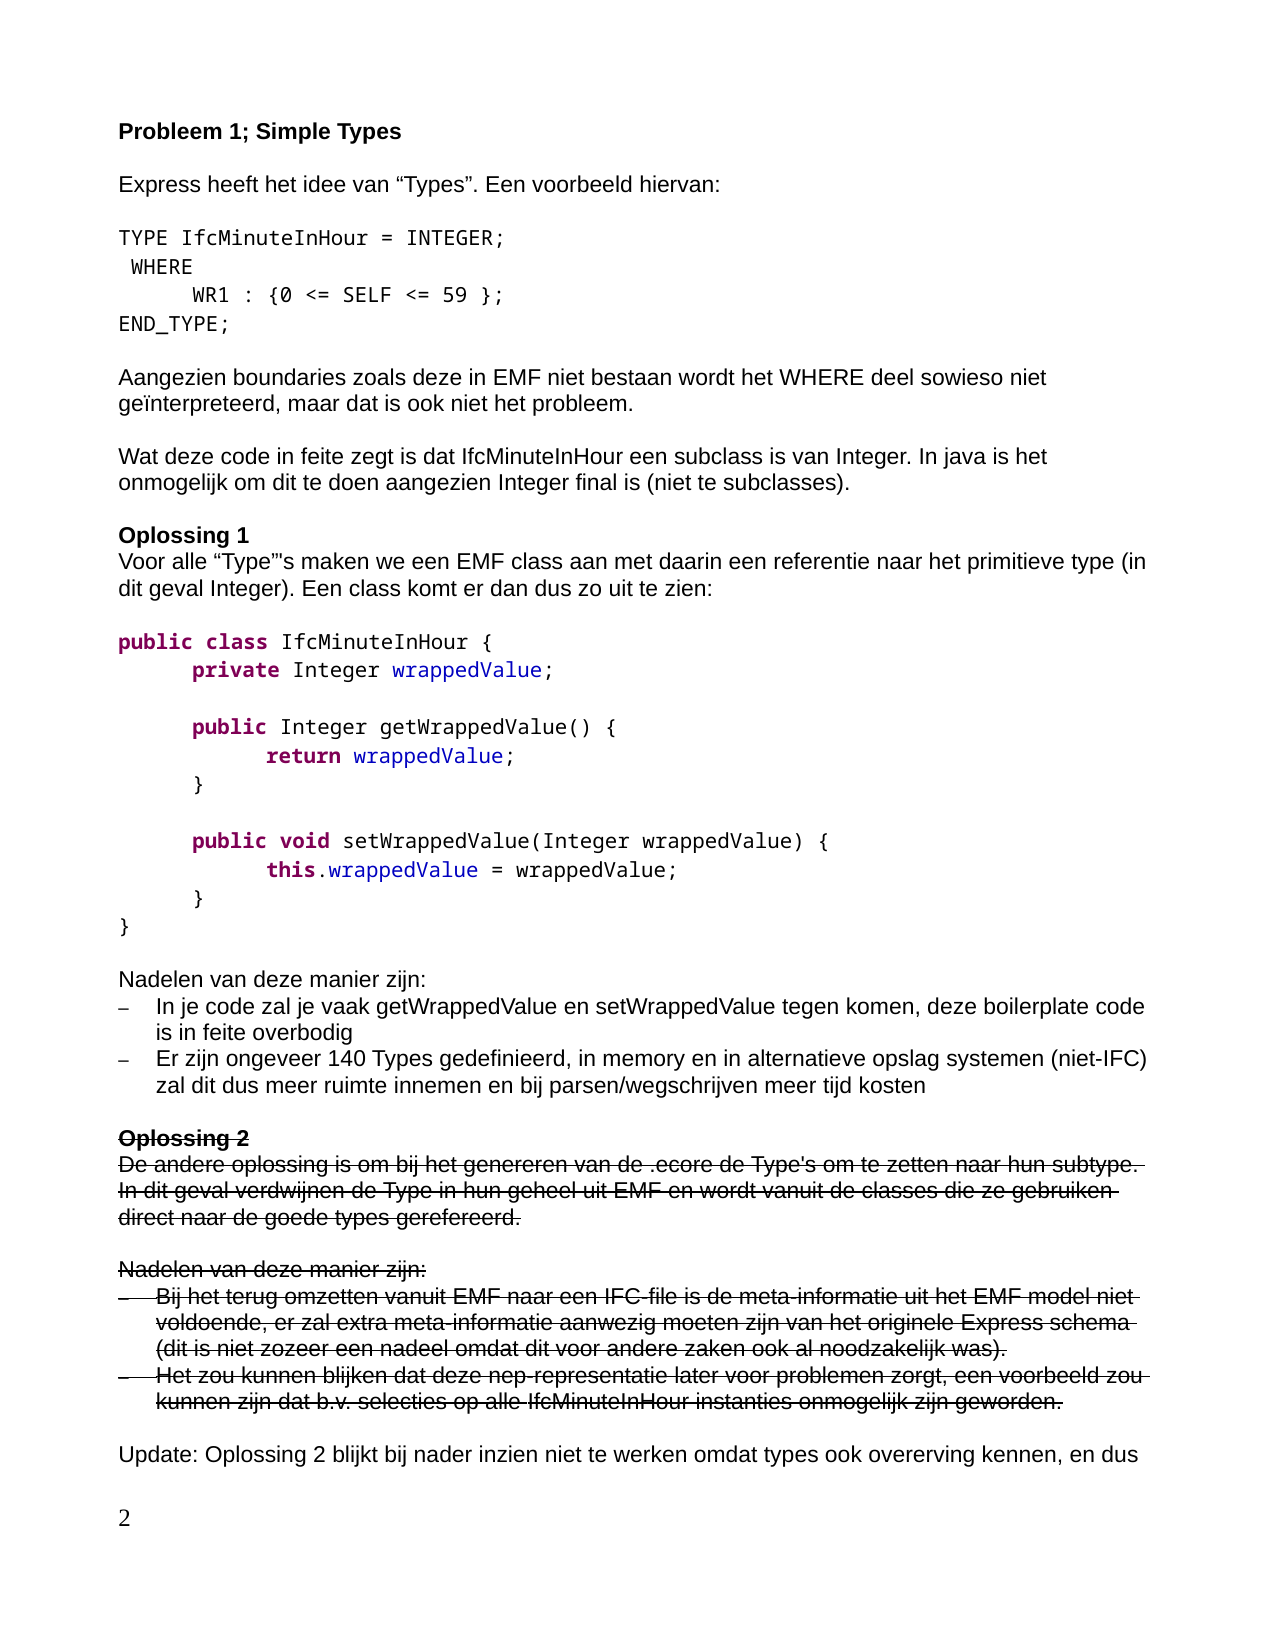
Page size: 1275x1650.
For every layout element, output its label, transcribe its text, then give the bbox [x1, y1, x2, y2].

text Nadelen van deze manier zijn: [118, 966, 1157, 993]
text Probleem 1; Simple Types [118, 118, 1157, 144]
text Wat deze code in feite zegt is dat IfcMinuteInHour een subclass is van Integer. In java is het onmogelijk om dit te doen aangezien Integer final is (niet te subclasses). [118, 443, 1157, 495]
text Oplossing 2 [118, 1124, 1157, 1151]
text WHERE [118, 252, 1157, 280]
text } [118, 769, 1157, 798]
text Voor alle “Type”'s maken we een EMF class aan met daarin een referentie naar het primitieve type (in dit geval Integer). Een class komt er dan dus zo uit te zien: [118, 548, 1157, 601]
text Update: Oplossing 2 blijkt bij nader inzien niet te werken omdat types ook overerving kennen, en dus [118, 1441, 1157, 1467]
list Er zijn ongeveer 140 Types gedefinieerd, in memory en in alternatieve opslag systemen (niet-IFC) zal dit dus meer ruimte innemen en bij parsen/wegschrijven meer tijd kosten [118, 1045, 1157, 1098]
text TYPE IfcMinuteInHour = INTEGER; [118, 223, 1157, 252]
text Express heeft het idee van “Types”. Een voorbeeld hiervan: [118, 171, 1157, 197]
text return wrappedValue; [118, 741, 1157, 769]
list In je code zal je vaak getWrappedValue en setWrappedValue tegen komen, deze boilerplate code is in feite overbodig [118, 993, 1157, 1045]
text Oplossing 1 [118, 522, 1157, 548]
text Nadelen van deze manier zijn: [118, 1256, 1157, 1283]
text Aangezien boundaries zoals deze in EMF niet bestaan wordt het WHERE deel sowieso niet geïnterpreteerd, maar dat is ook niet het probleem. [118, 364, 1157, 416]
text De andere oplossing is om bij het genereren van de .ecore de Type's om te zetten naar hun subtype. In dit geval verdwijnen de Type in hun geheel uit EMF en wordt vanuit de classes die ze gebruiken direct naar de goede types gerefereerd. [118, 1151, 1157, 1230]
text this.wrappedValue = wrappedValue; [118, 855, 1157, 883]
text public void setWrappedValue(Integer wrappedValue) { [118, 826, 1157, 855]
list Het zou kunnen blijken dat deze nep-representatie later voor problemen zorgt, een voorbeeld zou kunnen zijn dat b.v. selecties op alle IfcMinuteInHour instanties onmogelijk zijn geworden. [118, 1362, 1157, 1414]
list Bij het terug omzetten vanuit EMF naar een IFC-file is de meta-informatie uit het EMF model niet voldoende, er zal extra meta-informatie aanwezig moeten zijn van het originele Express schema (dit is niet zozeer een nadeel omdat dit voor andere zaken ook al noodzakelijk was). [118, 1283, 1157, 1362]
text private Integer wrappedValue; [118, 656, 1157, 684]
text } [118, 883, 1157, 912]
text END_TYPE; [118, 309, 1157, 337]
text WR1 : {0 <= SELF <= 59 }; [118, 280, 1157, 309]
text } [118, 912, 1157, 940]
text public class IfcMinuteInHour { [118, 627, 1157, 656]
text public Integer getWrappedValue() { [118, 712, 1157, 741]
